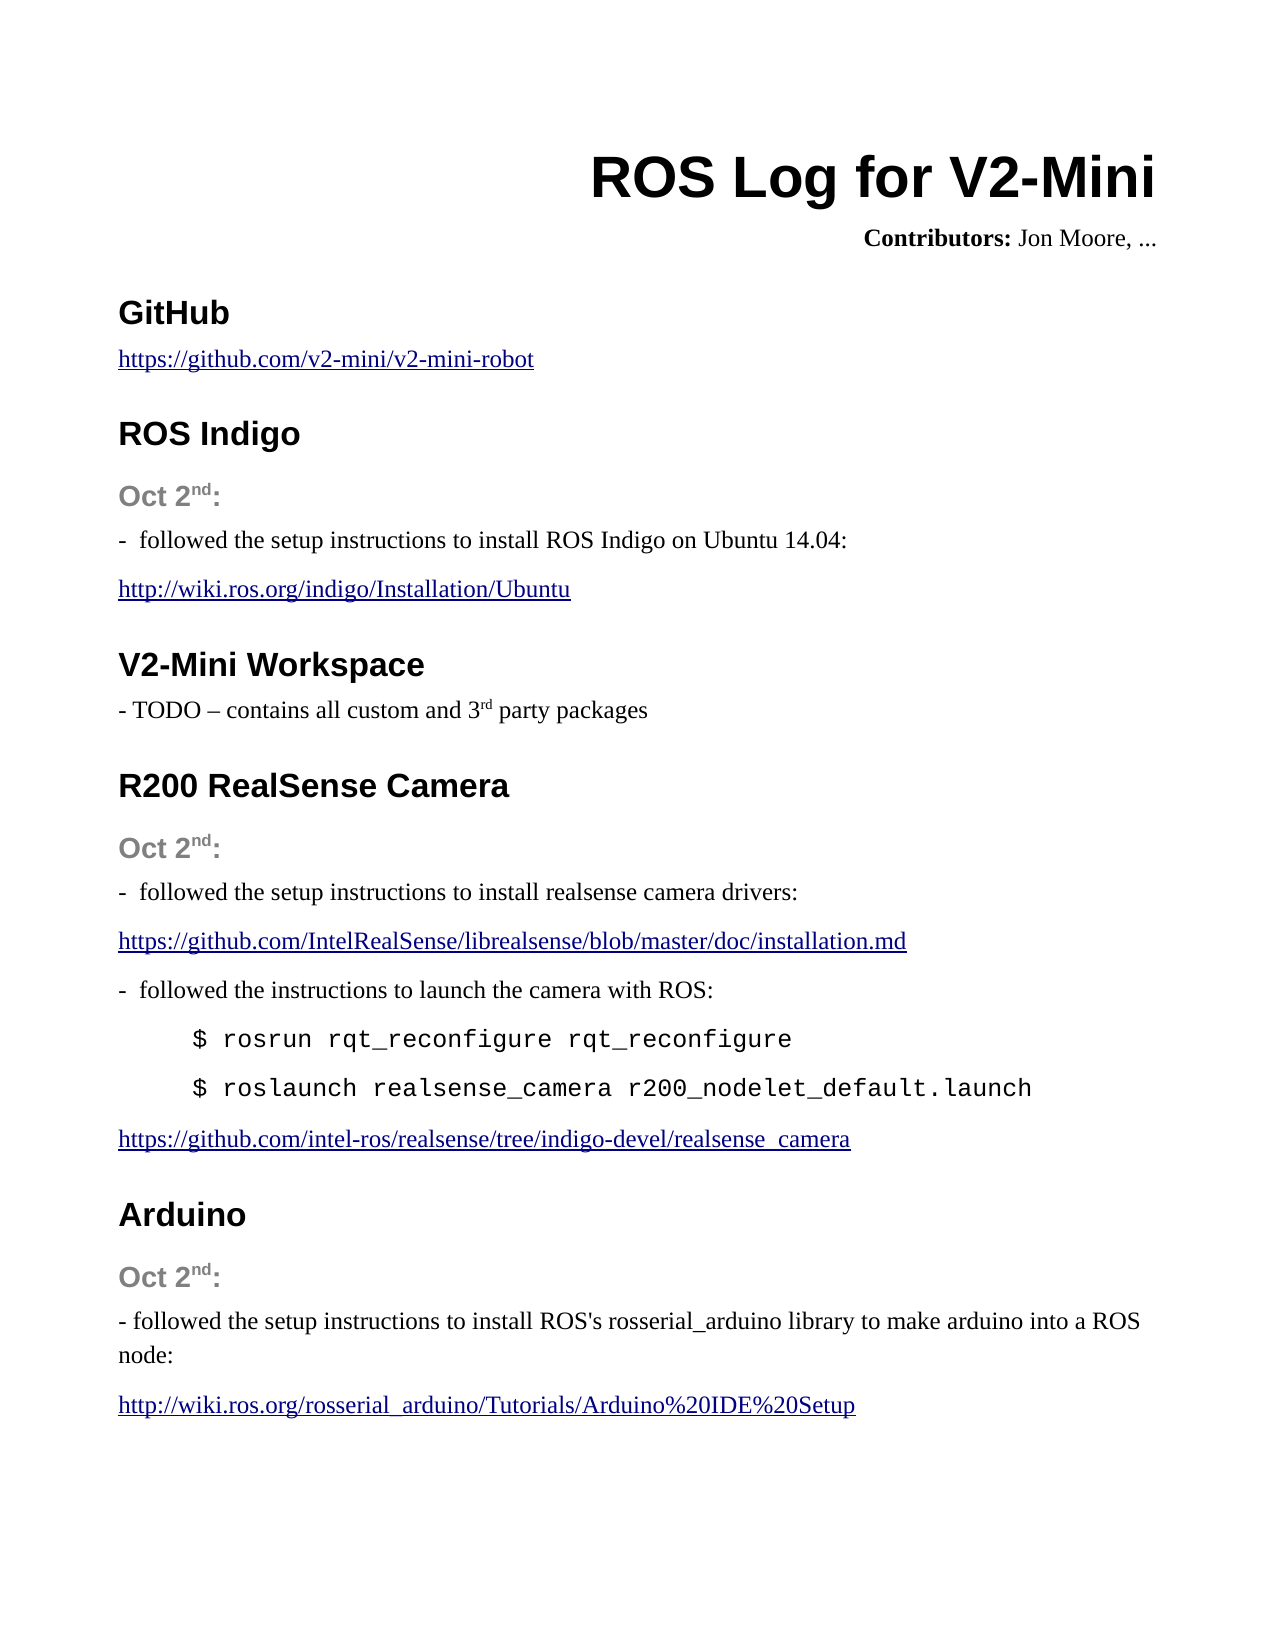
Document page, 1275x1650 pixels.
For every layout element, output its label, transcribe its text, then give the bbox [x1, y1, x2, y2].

subtitle Oct 2nd: [118, 1260, 1157, 1294]
text Contributors: Jon Moore, ... [118, 223, 1157, 251]
text - followed the setup instructions to install ROS's rosserial_arduino library to make arduino into a ROS node: [118, 1306, 1157, 1369]
text - followed the instructions to launch the camera with ROS: [118, 975, 1157, 1004]
title ROS Log for V2-Mini [118, 143, 1157, 210]
subtitle Oct 2nd: [118, 479, 1157, 513]
subtitle Arduino [118, 1194, 1157, 1233]
subtitle GitHub [118, 293, 1157, 331]
text - TODO – contains all custom and 3rd party packages [118, 696, 1157, 724]
text http://wiki.ros.org/rosserial_arduino/Tutorials/Arduino%20IDE%20Setup [118, 1390, 1157, 1418]
text $ roslaunch realsense_camera r200_nodelet_default.launch [118, 1076, 1157, 1104]
text - followed the setup instructions to install ROS Indigo on Ubuntu 14.04: [118, 525, 1157, 554]
subtitle V2-Mini Workspace [118, 644, 1157, 683]
text https://github.com/IntelRealSense/librealsense/blob/master/doc/installation.md [118, 926, 1157, 955]
subtitle Oct 2nd: [118, 831, 1157, 865]
subtitle R200 RealSense Camera [118, 765, 1157, 804]
text https://github.com/intel-ros/realsense/tree/indigo-devel/realsense_camera [118, 1124, 1157, 1153]
text - followed the setup instructions to install realsense camera drivers: [118, 877, 1157, 906]
text $ rosrun rqt_reconfigure rqt_reconfigure [118, 1024, 1157, 1055]
text http://wiki.ros.org/indigo/Installation/Ubuntu [118, 574, 1157, 603]
subtitle ROS Indigo [118, 414, 1157, 452]
text https://github.com/v2-mini/v2-mini-robot [118, 344, 1157, 372]
